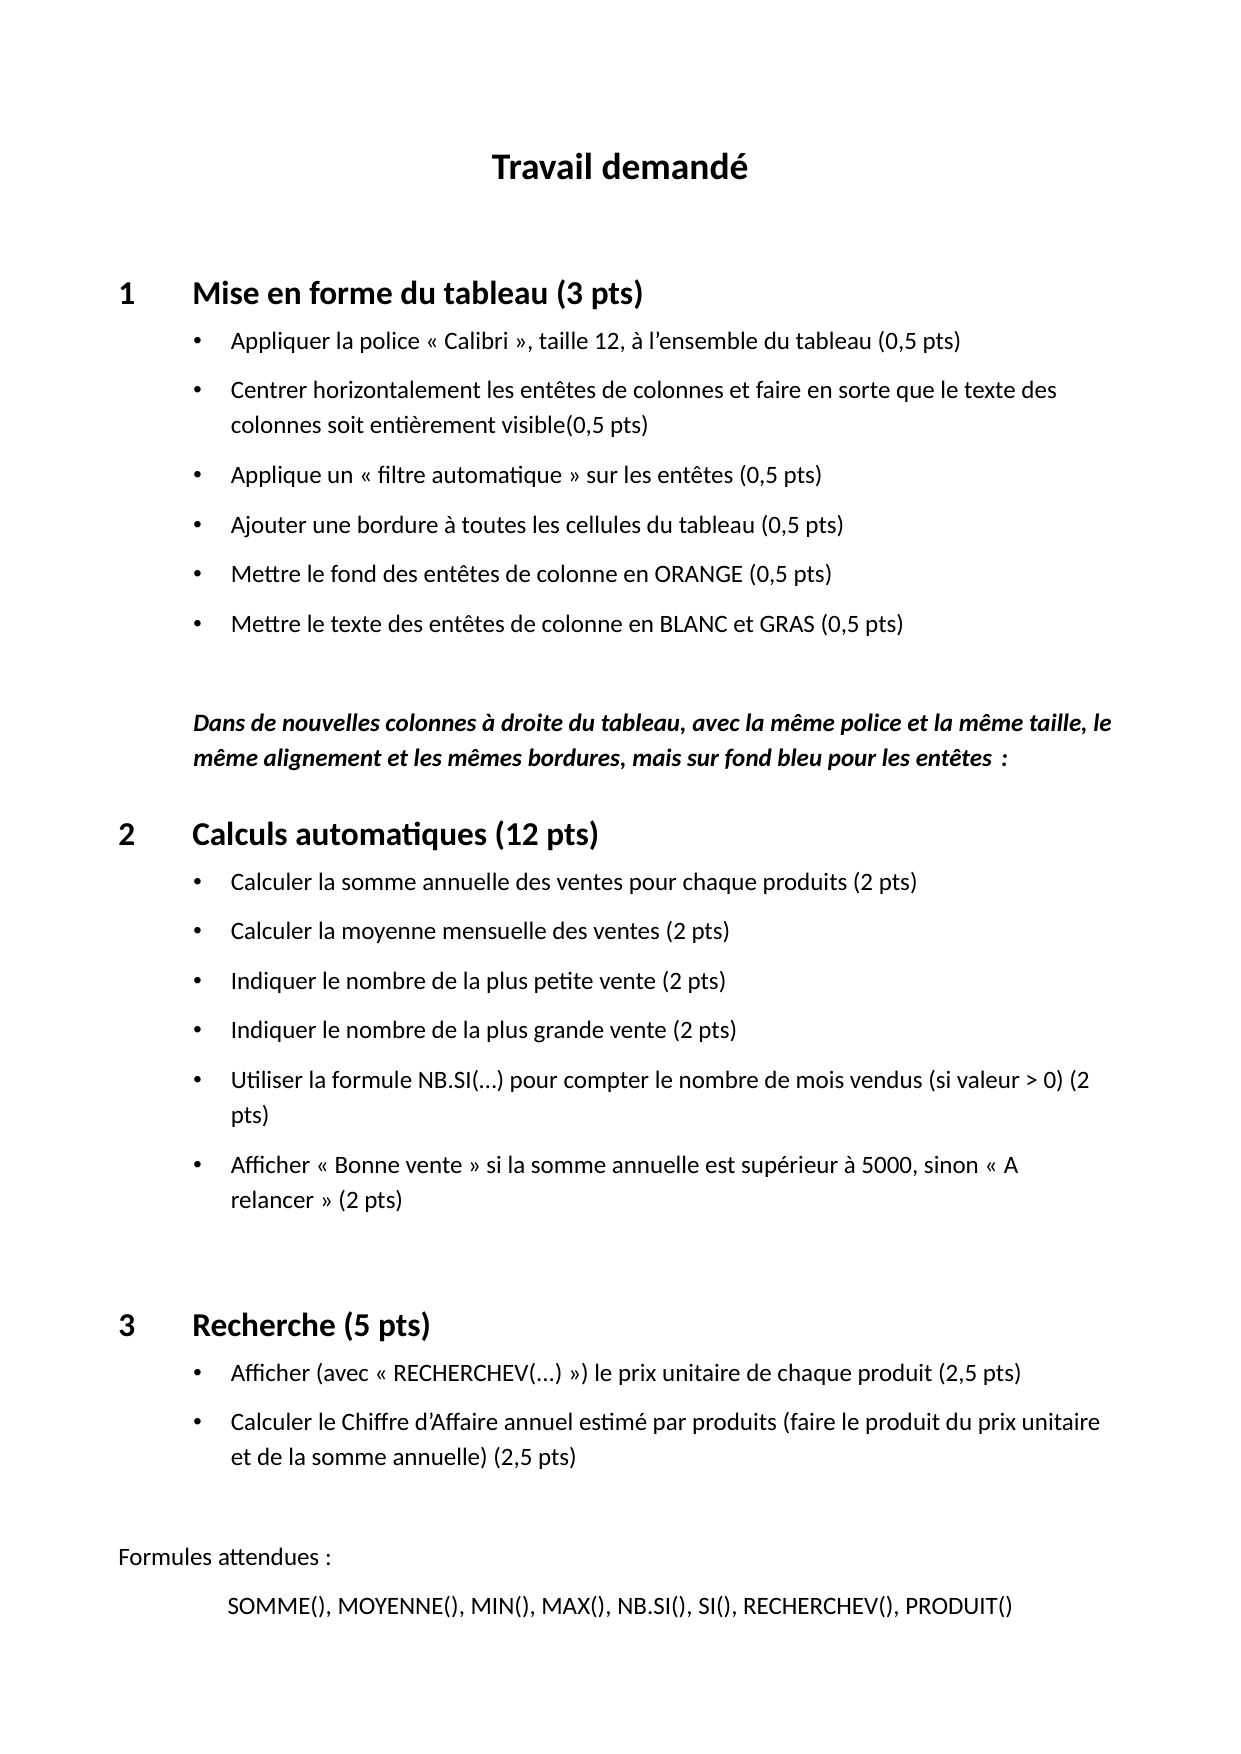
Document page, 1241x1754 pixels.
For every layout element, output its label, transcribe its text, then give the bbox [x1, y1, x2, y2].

list Calculer la somme annuelle des ventes pour chaque produits (2 pts) [193, 866, 1122, 896]
list Calculer la moyenne mensuelle des ventes (2 pts) [193, 915, 1122, 946]
subtitle Mise en forme du tableau (3 pts) [118, 272, 1122, 313]
list Calculer le Chiffre d’Affaire annuel estimé par produits (faire le produit du prix unitaire et de la somme annuelle) (2,5 pts) [193, 1407, 1122, 1472]
list Applique un « filtre automatique » sur les entêtes (0,5 pts) [193, 459, 1122, 490]
list Dans de nouvelles colonnes à droite du tableau, avec la même police et la même taille, le même alignement et les mêmes bordures, mais sur fond bleu pour les entêtes : [156, 707, 1122, 773]
subtitle Recherche (5 pts) [118, 1304, 1122, 1344]
list Mettre le texte des entêtes de colonne en BLANC et GRAS (0,5 pts) [193, 608, 1122, 638]
subtitle Calculs automatiques (12 pts) [118, 813, 1122, 853]
list Utiliser la formule NB.SI(…) pour compter le nombre de mois vendus (si valeur > 0) (2 pts) [193, 1064, 1122, 1130]
list Mettre le fond des entêtes de colonne en ORANGE (0,5 pts) [193, 558, 1122, 589]
list Afficher (avec « RECHERCHEV(...) ») le prix unitaire de chaque produit (2,5 pts) [193, 1357, 1122, 1387]
list Appliquer la police « Calibri », taille 12, à l’ensemble du tableau (0,5 pts) [193, 325, 1122, 356]
list Ajouter une bordure à toutes les cellules du tableau (0,5 pts) [193, 509, 1122, 539]
list Centrer horizontalement les entêtes de colonnes et faire en sorte que le texte des colonnes soit entièrement visible(0,5 pts) [193, 375, 1122, 440]
text Formules attendues : [118, 1541, 1122, 1571]
subtitle Travail demandé [118, 143, 1122, 189]
list Afficher « Bonne vente » si la somme annuelle est supérieur à 5000, sinon « A relancer » (2 pts) [193, 1149, 1122, 1214]
text SOMME(), MOYENNE(), MIN(), MAX(), NB.SI(), SI(), RECHERCHEV(), PRODUIT() [118, 1590, 1122, 1621]
list Indiquer le nombre de la plus grande vente (2 pts) [193, 1014, 1122, 1045]
list Indiquer le nombre de la plus petite vente (2 pts) [193, 965, 1122, 996]
